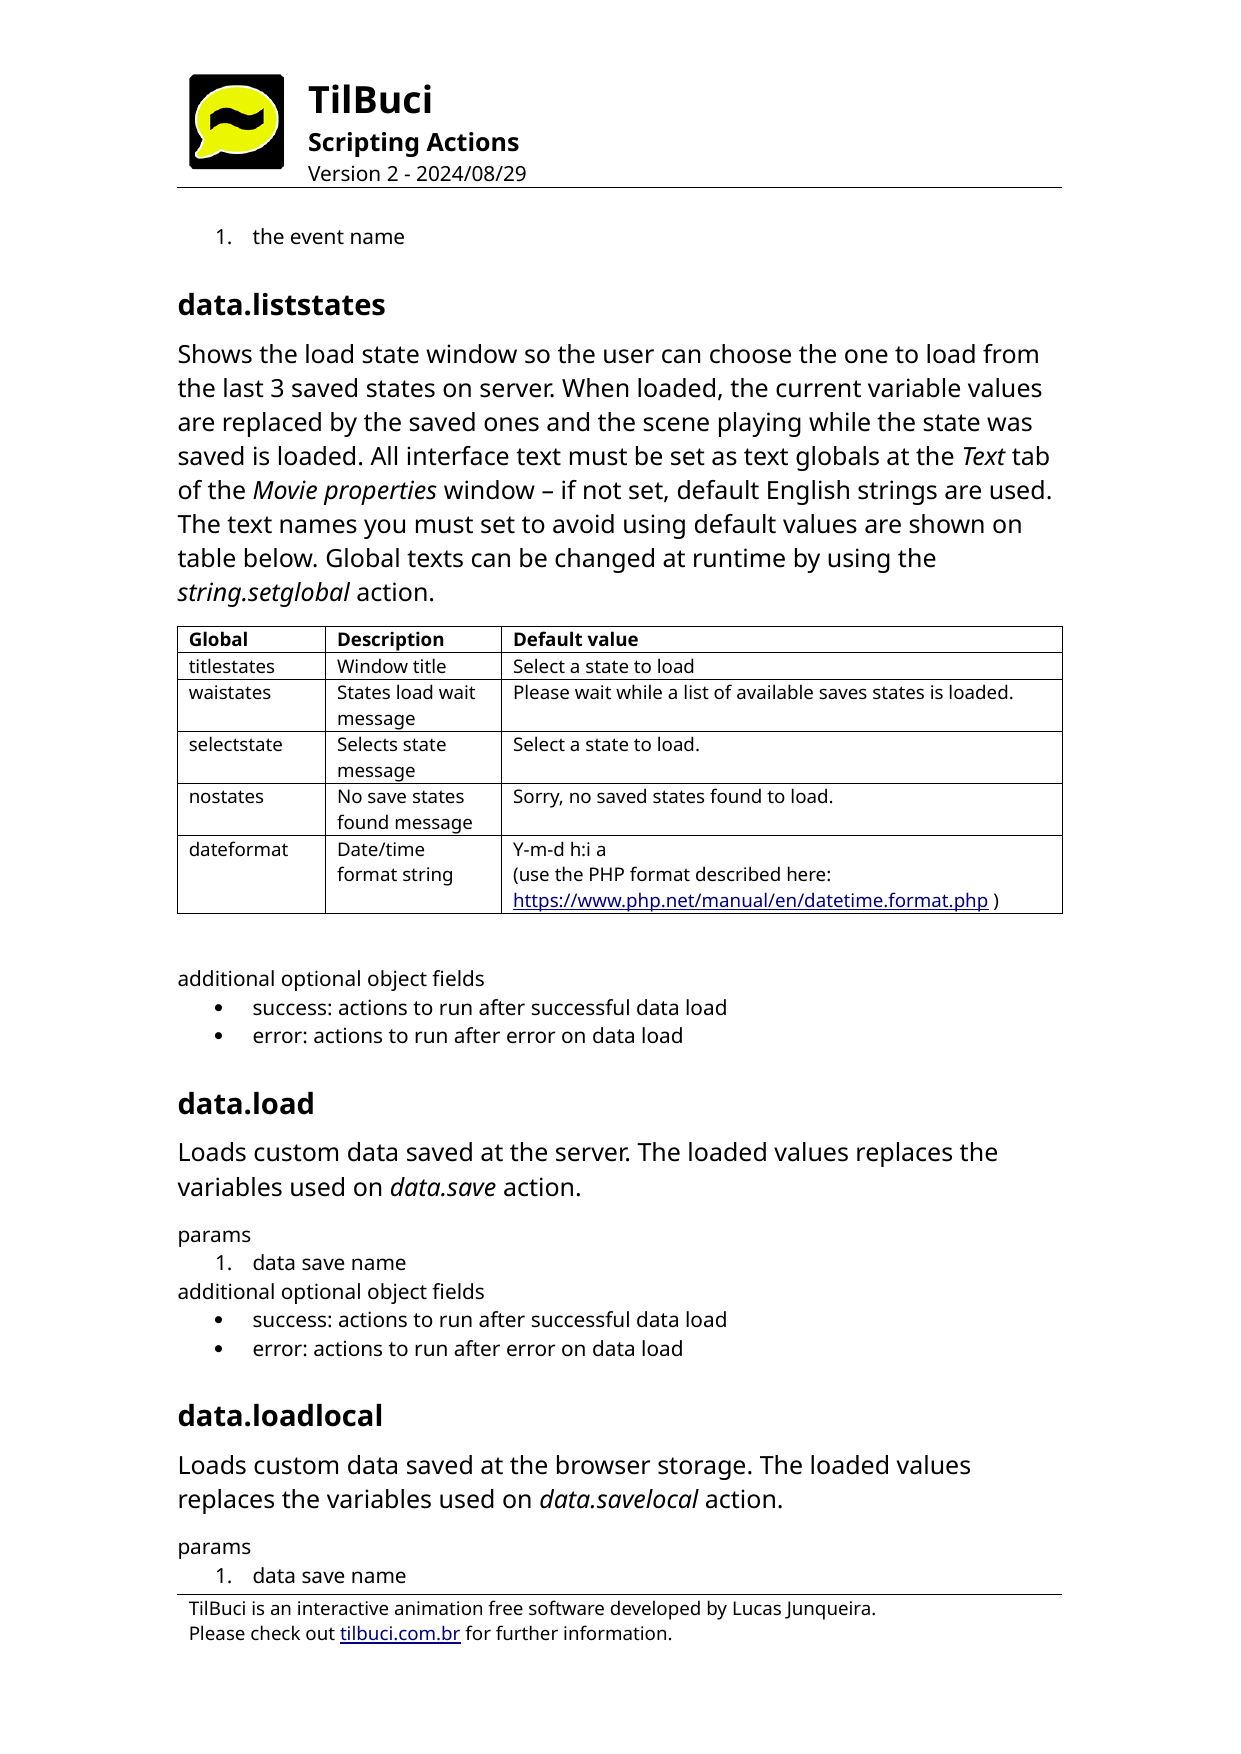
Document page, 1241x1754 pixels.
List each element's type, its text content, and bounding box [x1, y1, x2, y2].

table_header Global [178, 627, 325, 652]
table_header Default value [502, 627, 1062, 652]
table_cell Selects state message [326, 732, 501, 783]
table_cell dateformat [178, 836, 325, 912]
table_cell waistates [178, 680, 325, 731]
table_cell No save states found message [326, 784, 501, 835]
list params [177, 1220, 1063, 1248]
text Loads custom data saved at the browser storage. The loaded values replaces the variables used on data.savelocal action. [177, 1448, 1063, 1516]
list success: actions to run after successful data load [215, 993, 1063, 1021]
table_header Description [326, 627, 501, 652]
table_cell Select a state to load. [502, 732, 1062, 783]
list success: actions to run after successful data load [215, 1305, 1063, 1334]
list data save name [215, 1248, 1063, 1277]
table_cell selectstate [178, 732, 325, 783]
text Shows the load state window so the user can choose the one to load from the last 3 saved states on server. When loaded, the current variable values are replaced by the saved ones and the scene playing while the state was saved is loaded. All interface text must be set as text globals at the Text tab of the Movie properties window – if not set, default English strings are used. The text names you must set to avoid using default values are shown on table below. Global texts can be changed at runtime by using the string.setglobal action. [177, 336, 1063, 609]
subtitle data.load [177, 1083, 1063, 1123]
table_cell Y-m-d h:i a (use the PHP format described here: https://www.php.net/manual/en/datetime.format.php ) [502, 836, 1062, 912]
list error: actions to run after error on data load [215, 1334, 1063, 1362]
table_cell States load wait message [326, 680, 501, 731]
list additional optional object fields [177, 1277, 1063, 1305]
table_cell nostates [178, 784, 325, 835]
table_cell Please wait while a list of available saves states is loaded. [502, 680, 1062, 731]
table_cell Select a state to load [502, 653, 1062, 679]
table_cell Sorry, no saved states found to load. [502, 784, 1062, 835]
subtitle data.loadlocal [177, 1395, 1063, 1435]
list data save name [215, 1561, 1063, 1589]
text Loads custom data saved at the server. The loaded values replaces the variables used on data.save action. [177, 1135, 1063, 1203]
list params [177, 1532, 1063, 1561]
list the event name [215, 222, 1063, 251]
table_cell titlestates [178, 653, 325, 679]
table_cell Window title [326, 653, 501, 679]
table_cell Date/time format string [326, 836, 501, 912]
list error: actions to run after error on data load [215, 1021, 1063, 1049]
subtitle data.liststates [177, 284, 1063, 324]
list additional optional object fields [177, 964, 1063, 993]
